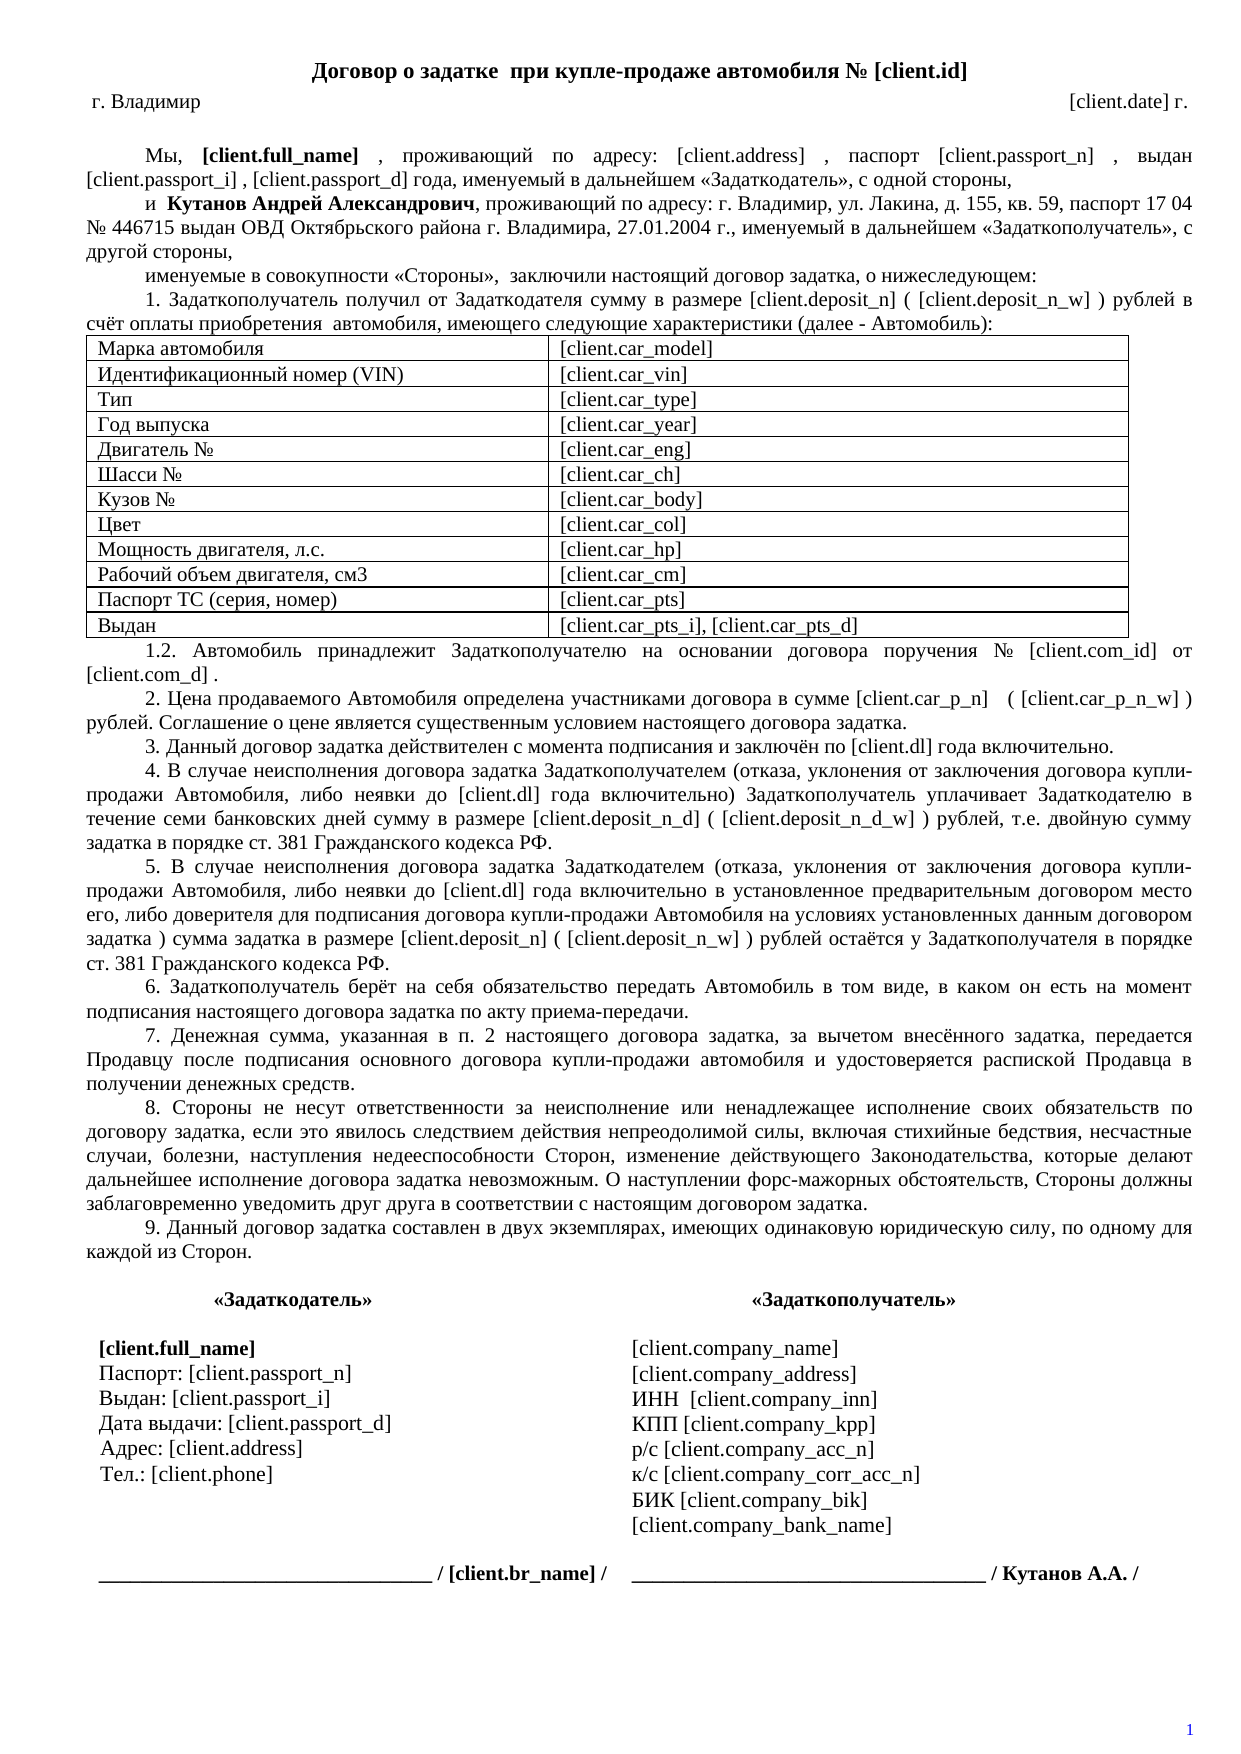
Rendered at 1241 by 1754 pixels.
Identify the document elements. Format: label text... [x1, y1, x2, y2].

table_cell Выдан [87, 613, 548, 637]
table_cell [client.car_vin] [549, 361, 1128, 386]
text 9. Данный договор задатка составлен в двух экземплярах, имеющих одинаковую юридическую силу, по одному для каждой из Сторон. [86, 1215, 1194, 1263]
table_header «Задаткополучатель» [client.company_name] [client.company_address] ИНН [client.company_inn] КПП [client.company_kpp] р/с [client.company_acc_n] к/с [client.company_corr_acc_n] БИК [client.company_bik] [client.company_bank_name] [620, 1287, 1159, 1561]
table_cell [client.car_body] [549, 487, 1128, 511]
table_cell Цвет [87, 512, 548, 536]
table_cell [client.car_pts_i], [client.car_pts_d] [549, 613, 1128, 637]
table_cell [client.car_hp] [549, 537, 1128, 561]
table_cell [client.car_type] [549, 387, 1128, 411]
text 8. Стороны не несут ответственности за неисполнение или ненадлежащее исполнение своих обязательств по договору задатка, если это явилось следствием действия непреодолимой силы, включая стихийные бедствия, несчастные случаи, болезни, наступления недееспособности Сторон, изменение действующего Законодательства, которые делают дальнейшее исполнение договора задатка невозможным. О наступлении форс-мажорных обстоятельств, Стороны должны заблаговременно уведомить друг друга в соответствии с настоящим договором задатка. [86, 1095, 1194, 1215]
table_header Марка автомобиля [87, 336, 548, 360]
table_header [client.date] г. [640, 83, 1194, 119]
table_header г. Владимир [86, 83, 640, 119]
table_cell Идентификационный номер (VIN) [87, 361, 548, 386]
text и Кутанов Андрей Александрович, проживающий по адресу: г. Владимир, ул. Лакина, д. 155, кв. 59, паспорт 17 04 № 446715 выдан ОВД Октябрьского района г. Владимира, 27.01.2004 г., именуемый в дальнейшем «Задаткополучатель», с другой стороны, [86, 191, 1194, 263]
text 6. Задаткополучатель берёт на себя обязательство передать Автомобиль в том виде, в каком он есть на момент подписания настоящего договора задатка по акту приема-передачи. [86, 974, 1194, 1023]
text Мы, [client.full_name] , проживающий по адресу: [client.address] , паспорт [client.passport_n] , выдан [client.passport_i] , [client.passport_d] года, именуемый в дальнейшем «Задаткодатель», с одной стороны, [86, 143, 1194, 191]
table_cell [client.car_pts] [549, 588, 1128, 611]
table_cell Паспорт ТС (серия, номер) [87, 588, 548, 611]
table_cell ________________________________ / [client.br_name] / [88, 1561, 620, 1585]
table_cell __________________________________ / Кутанов А.А. / [620, 1561, 1159, 1585]
text именуемые в совокупности «Стороны», заключили настоящий договор задатка, о нижеследующем: [86, 263, 1194, 287]
text Договор о задатке при купле-продаже автомобиля № [client.id] [86, 57, 1194, 83]
table_cell Кузов № [87, 487, 548, 511]
text 1.2. Автомобиль принадлежит Задаткополучателю на основании договора поручения № [client.com_id] от [client.com_d] . [86, 638, 1194, 686]
table_cell Двигатель № [87, 437, 548, 461]
text 2. Цена продаваемого Автомобиля определена участниками договора в сумме [client.car_p_n] ( [client.car_p_n_w] ) рублей. Соглашение о цене является существенным условием настоящего договора задатка. [86, 686, 1194, 734]
table_cell Рабочий объем двигателя, см3 [87, 562, 548, 586]
text 5. В случае неисполнения договора задатка Задаткодателем (отказа, уклонения от заключения договора купли-продажи Автомобиля, либо неявки до [client.dl] года включительно в установленное предварительным договором место его, либо доверителя для подписания договора купли-продажи Автомобиля на условиях установленных данным договором задатка ) сумма задатка в размере [client.deposit_n] ( [client.deposit_n_w] ) рублей остаётся у Задаткополучателя в порядке ст. 381 Гражданского кодекса РФ. [86, 854, 1194, 974]
table_cell Шасси № [87, 462, 548, 486]
table_header «Задаткодатель» [client.full_name] Паспорт: [client.passport_n] Выдан: [client.passport_i] Дата выдачи: [client.passport_d] Адрес: [client.address] Тел.: [client.phone] [88, 1287, 620, 1561]
table_cell Мощность двигателя, л.с. [87, 537, 548, 561]
table_cell [client.car_ch] [549, 462, 1128, 486]
table_cell [client.car_year] [549, 412, 1128, 436]
table_cell Тип [87, 387, 548, 411]
table_header [client.car_model] [549, 336, 1128, 360]
text 3. Данный договор задатка действителен с момента подписания и заключён по [client.dl] года включительно. [86, 734, 1194, 758]
table_cell Год выпуска [87, 412, 548, 436]
text 7. Денежная сумма, указанная в п. 2 настоящего договора задатка, за вычетом внесённого задатка, передается Продавцу после подписания основного договора купли-продажи автомобиля и удостоверяется распиской Продавца в получении денежных средств. [86, 1023, 1194, 1095]
text 4. В случае неисполнения договора задатка Задаткополучателем (отказа, уклонения от заключения договора купли-продажи Автомобиля, либо неявки до [client.dl] года включительно) Задаткополучатель уплачивает Задаткодателю в течение семи банковских дней сумму в размере [client.deposit_n_d] ( [client.deposit_n_d_w] ) рублей, т.е. двойную сумму задатка в порядке ст. 381 Гражданского кодекса РФ. [86, 758, 1194, 854]
table_cell [client.car_eng] [549, 437, 1128, 461]
table_cell [client.car_cm] [549, 562, 1128, 586]
text 1. Задаткополучатель получил от Задаткодателя сумму в размере [client.deposit_n] ( [client.deposit_n_w] ) рублей в счёт оплаты приобретения автомобиля, имеющего следующие характеристики (далее - Автомобиль): [86, 287, 1194, 335]
table_cell [client.car_col] [549, 512, 1128, 536]
